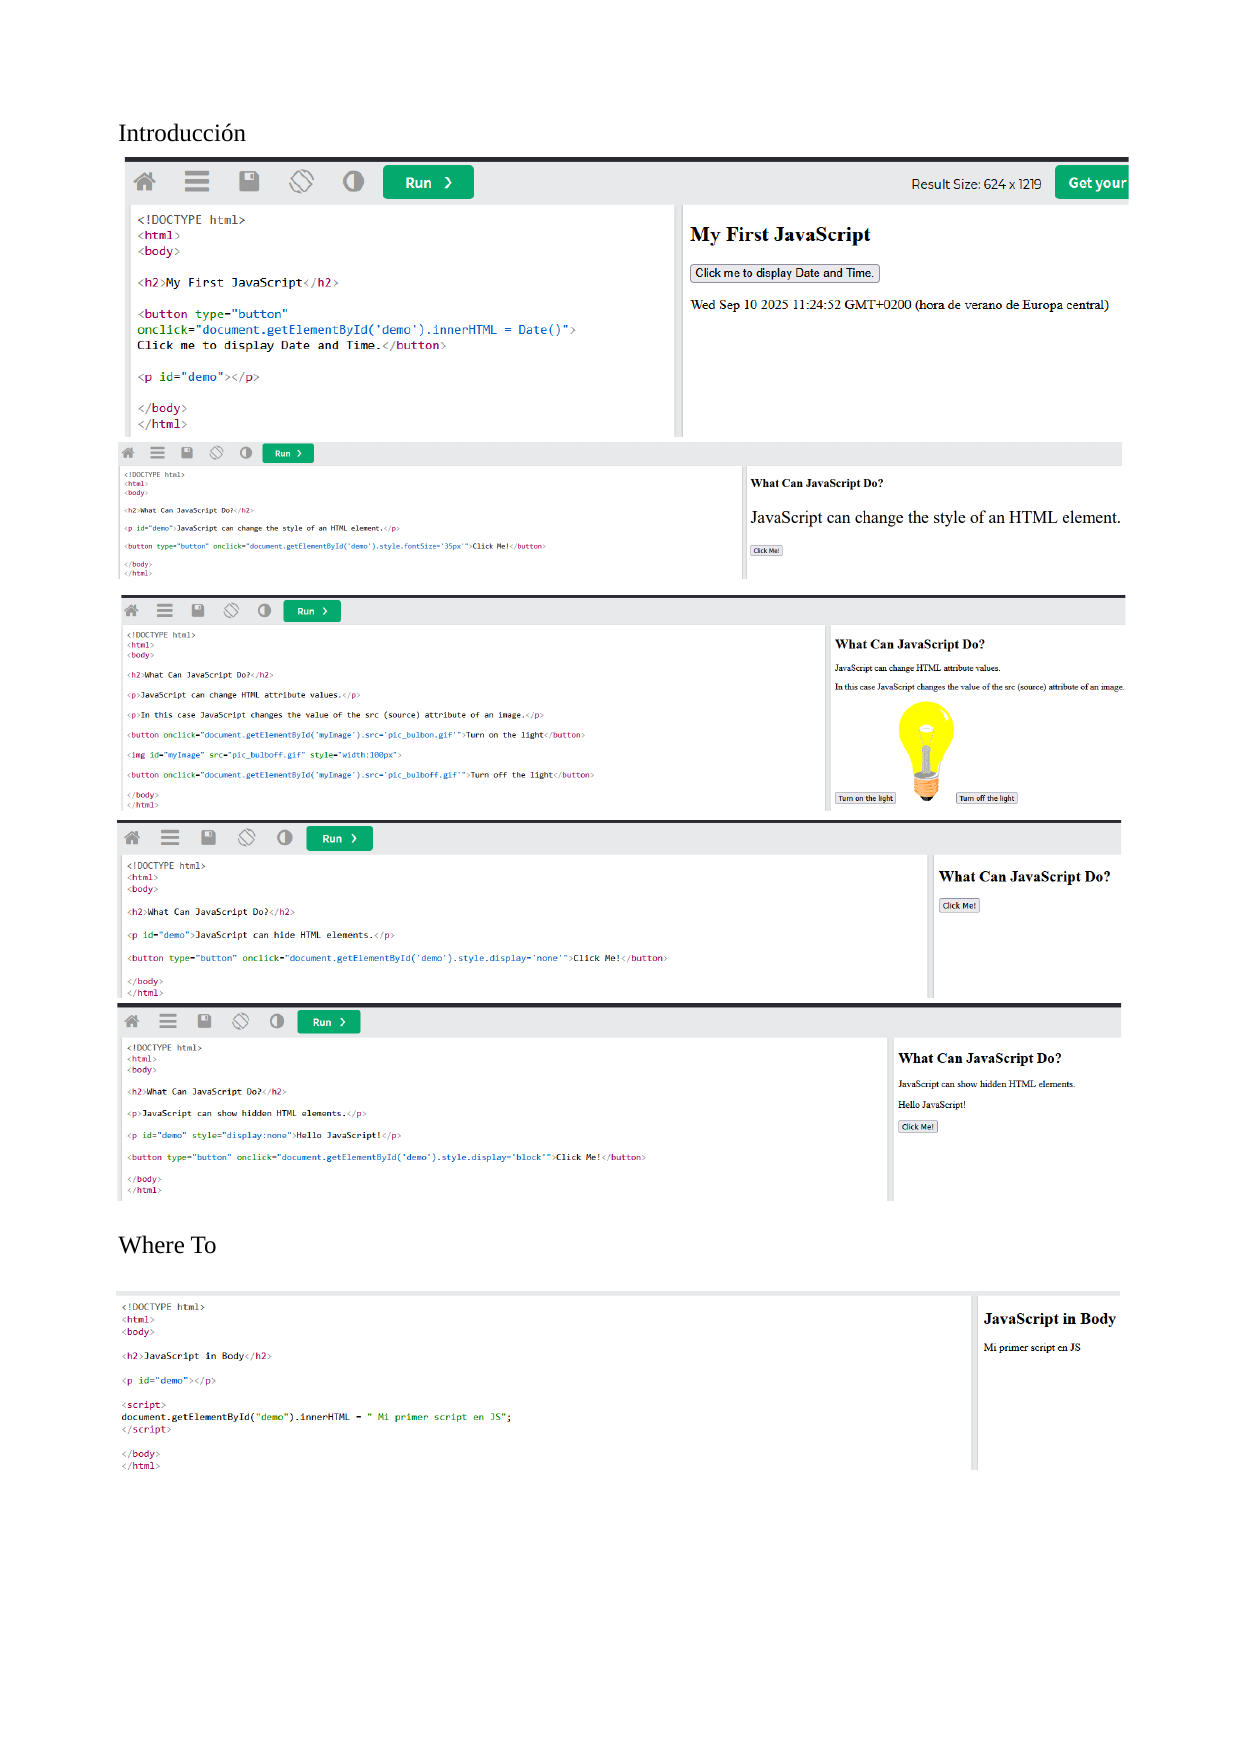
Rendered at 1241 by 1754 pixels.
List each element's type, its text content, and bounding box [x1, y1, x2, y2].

picture [117, 820, 1122, 998]
picture [116, 1291, 1120, 1470]
picture [124, 157, 1129, 437]
text Where To [118, 1230, 1122, 1258]
picture [118, 442, 1123, 579]
picture [117, 1003, 1122, 1201]
picture [121, 595, 1126, 811]
text Introducción [118, 118, 1122, 147]
